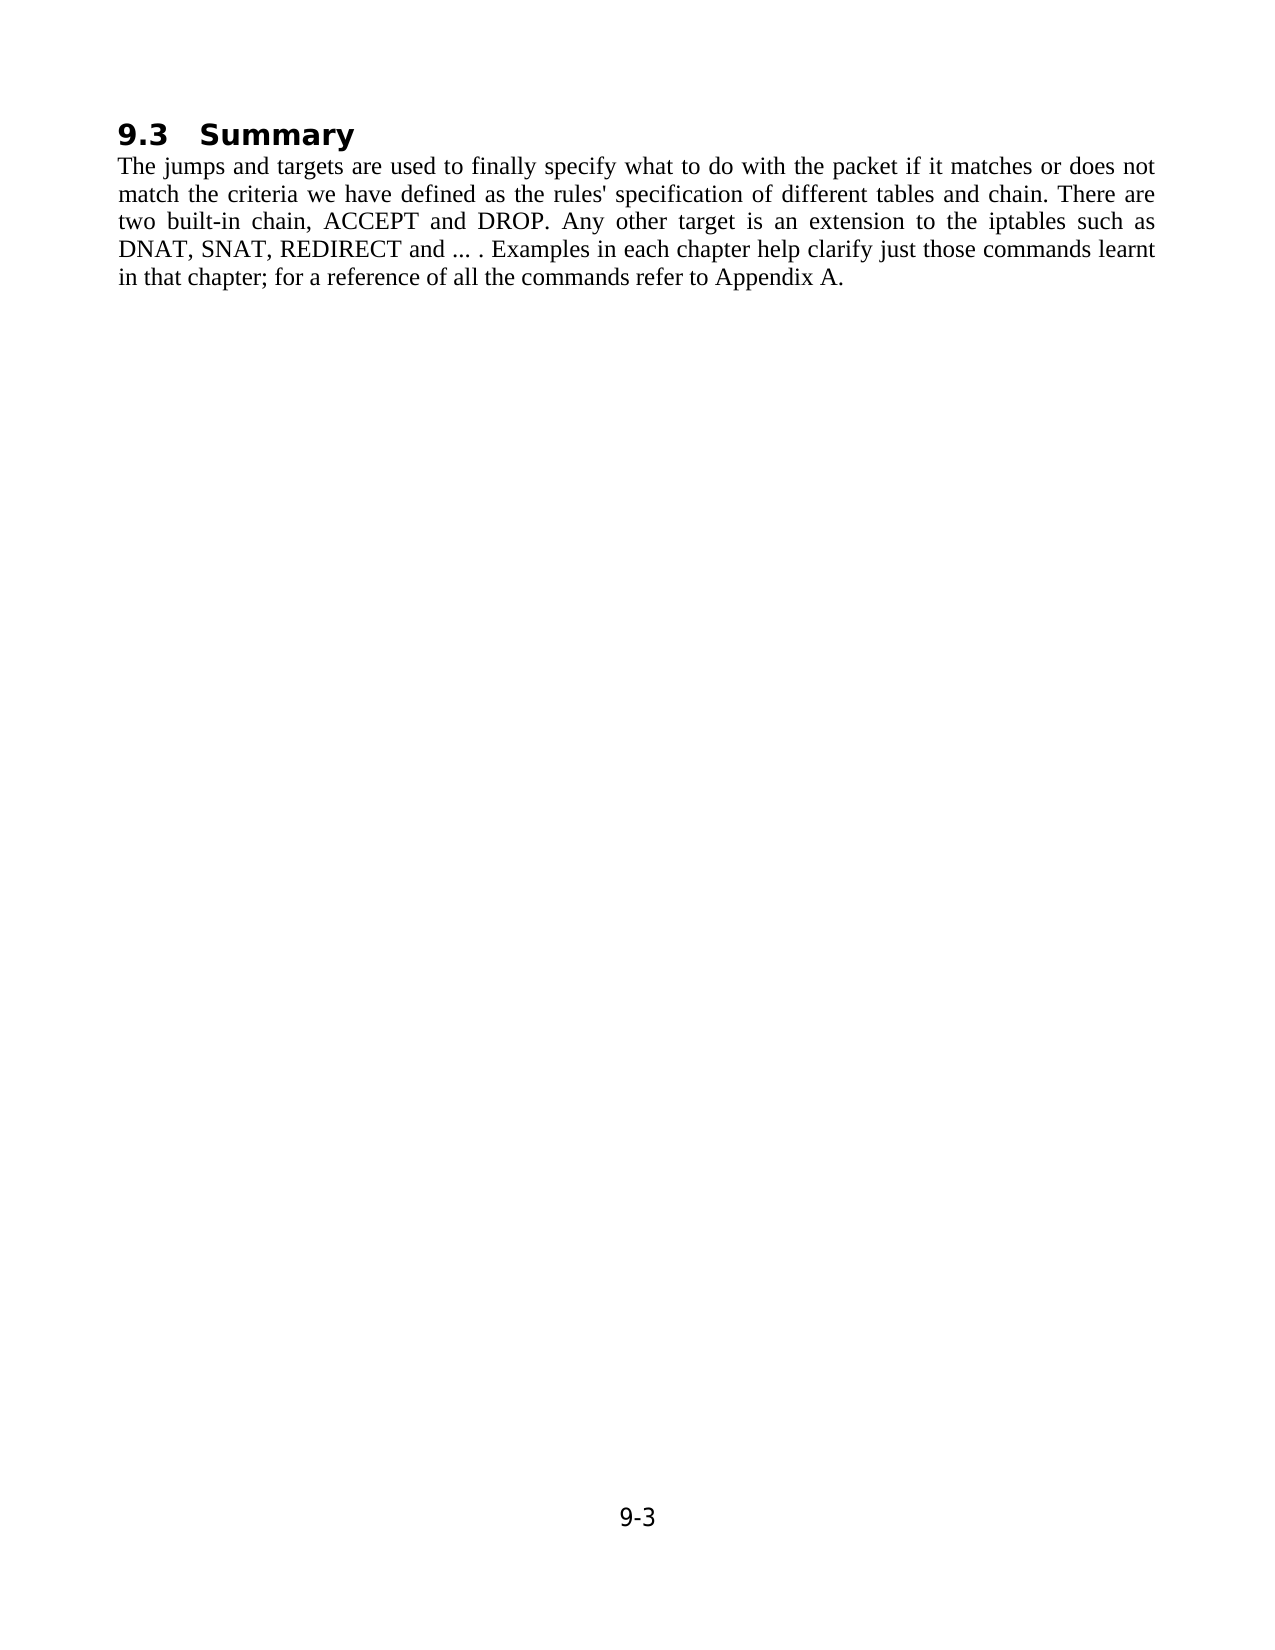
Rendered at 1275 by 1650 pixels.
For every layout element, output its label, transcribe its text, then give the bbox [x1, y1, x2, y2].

text 9.3 Summary [117, 118, 1157, 152]
text The jumps and targets are used to finally specify what to do with the packet if it matches or does not match the criteria we have defined as the rules' specification of different tables and chain. There are two built-in chain, ACCEPT and DROP. Any other target is an extension to the iptables such as DNAT, SNAT, REDIRECT and ... . Examples in each chapter help clarify just those commands learnt in that chapter; for a reference of all the commands refer to Appendix A. [117, 152, 1157, 291]
